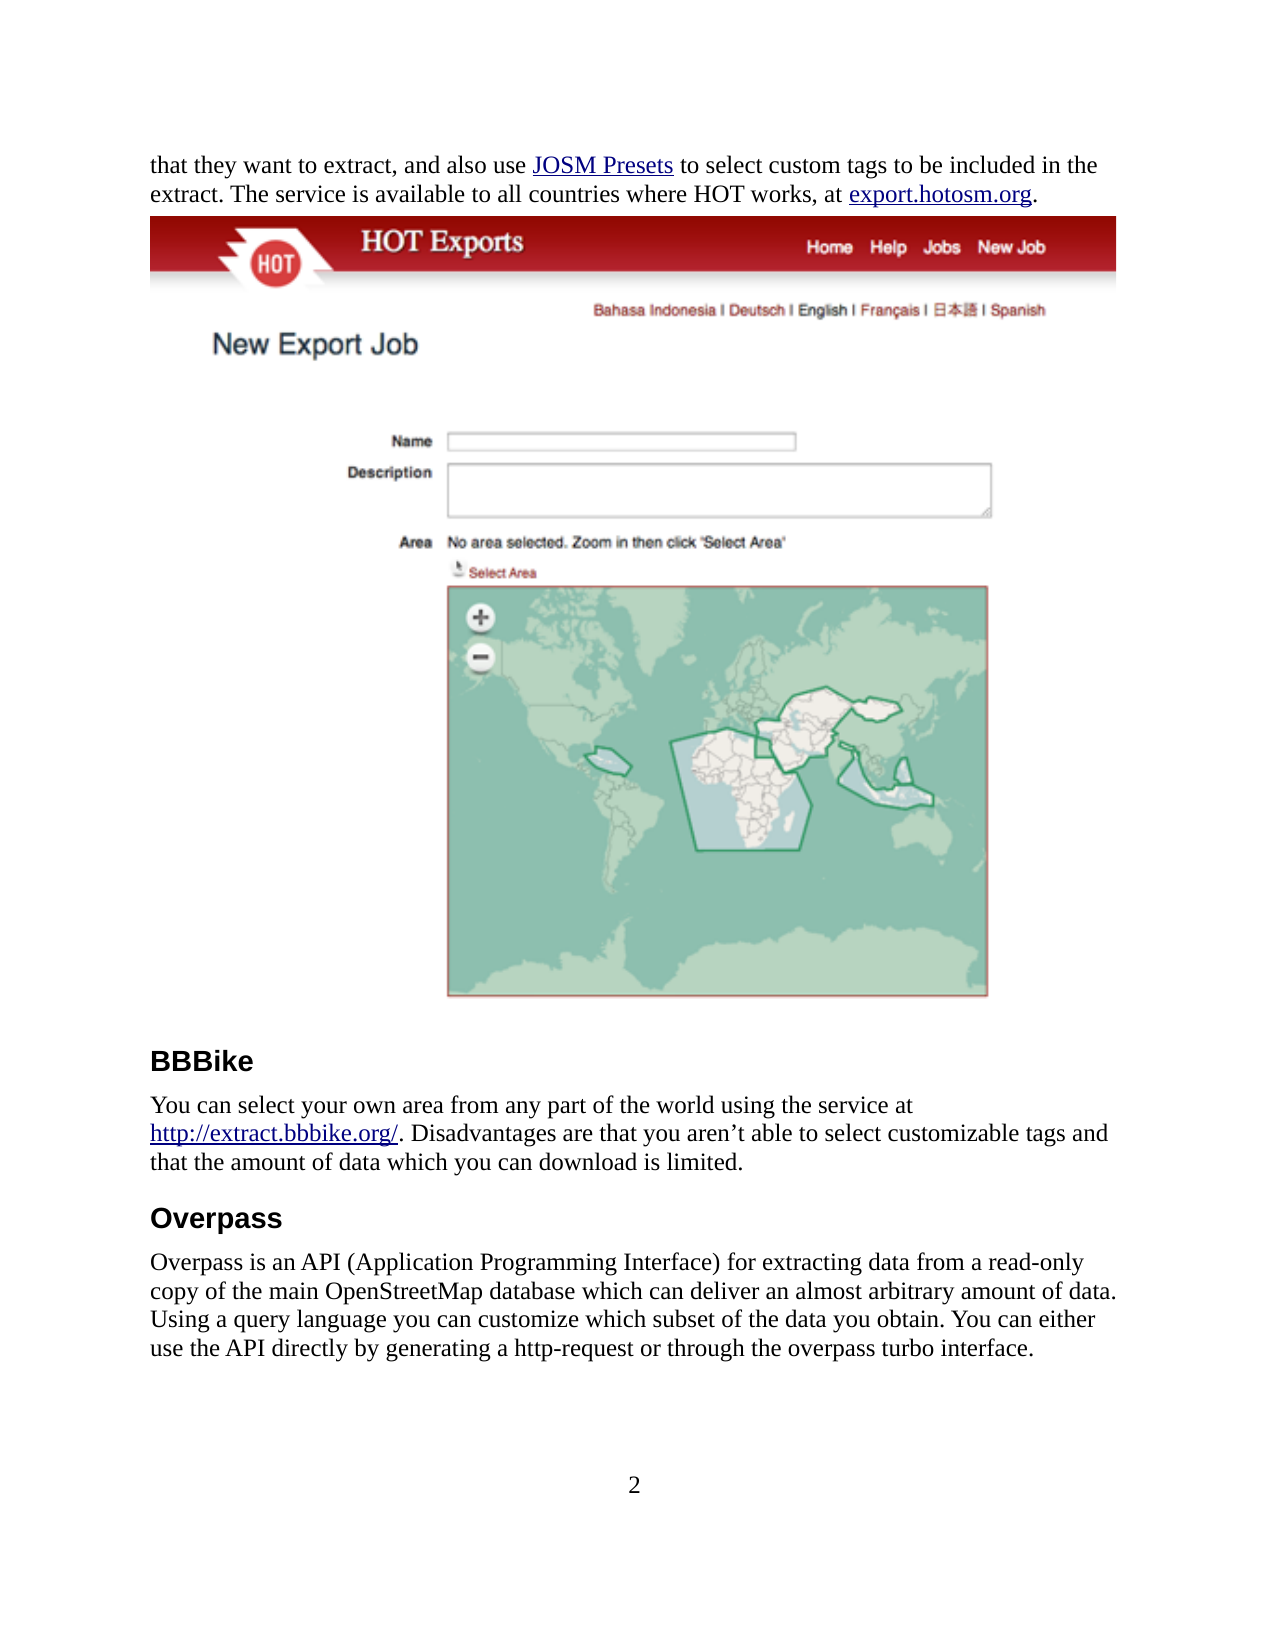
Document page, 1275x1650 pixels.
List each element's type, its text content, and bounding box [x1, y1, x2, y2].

text that they want to extract, and also use JOSM Presets to select custom tags to be included in the extract. The service is available to all countries where HOT works, at export.hotosm.org. [150, 150, 1125, 207]
text Overpass is an API (Application Programming Interface) for extracting data from a read-only copy of the main OpenStreetMap database which can deliver an almost arbitrary amount of data. Using a query language you can customize which subset of the data you obtain. You can either use the API directly by generating a http-request or through the overpass turbo interface. [150, 1247, 1125, 1362]
subtitle BBBike [150, 1044, 1125, 1077]
subtitle Overpass [150, 1201, 1125, 1234]
picture [150, 216, 1117, 1010]
text You can select your own area from any part of the world using the service at http://extract.bbbike.org/. Disadvantages are that you aren’t able to select customizable tags and that the amount of data which you can download is limited. [150, 1090, 1125, 1176]
